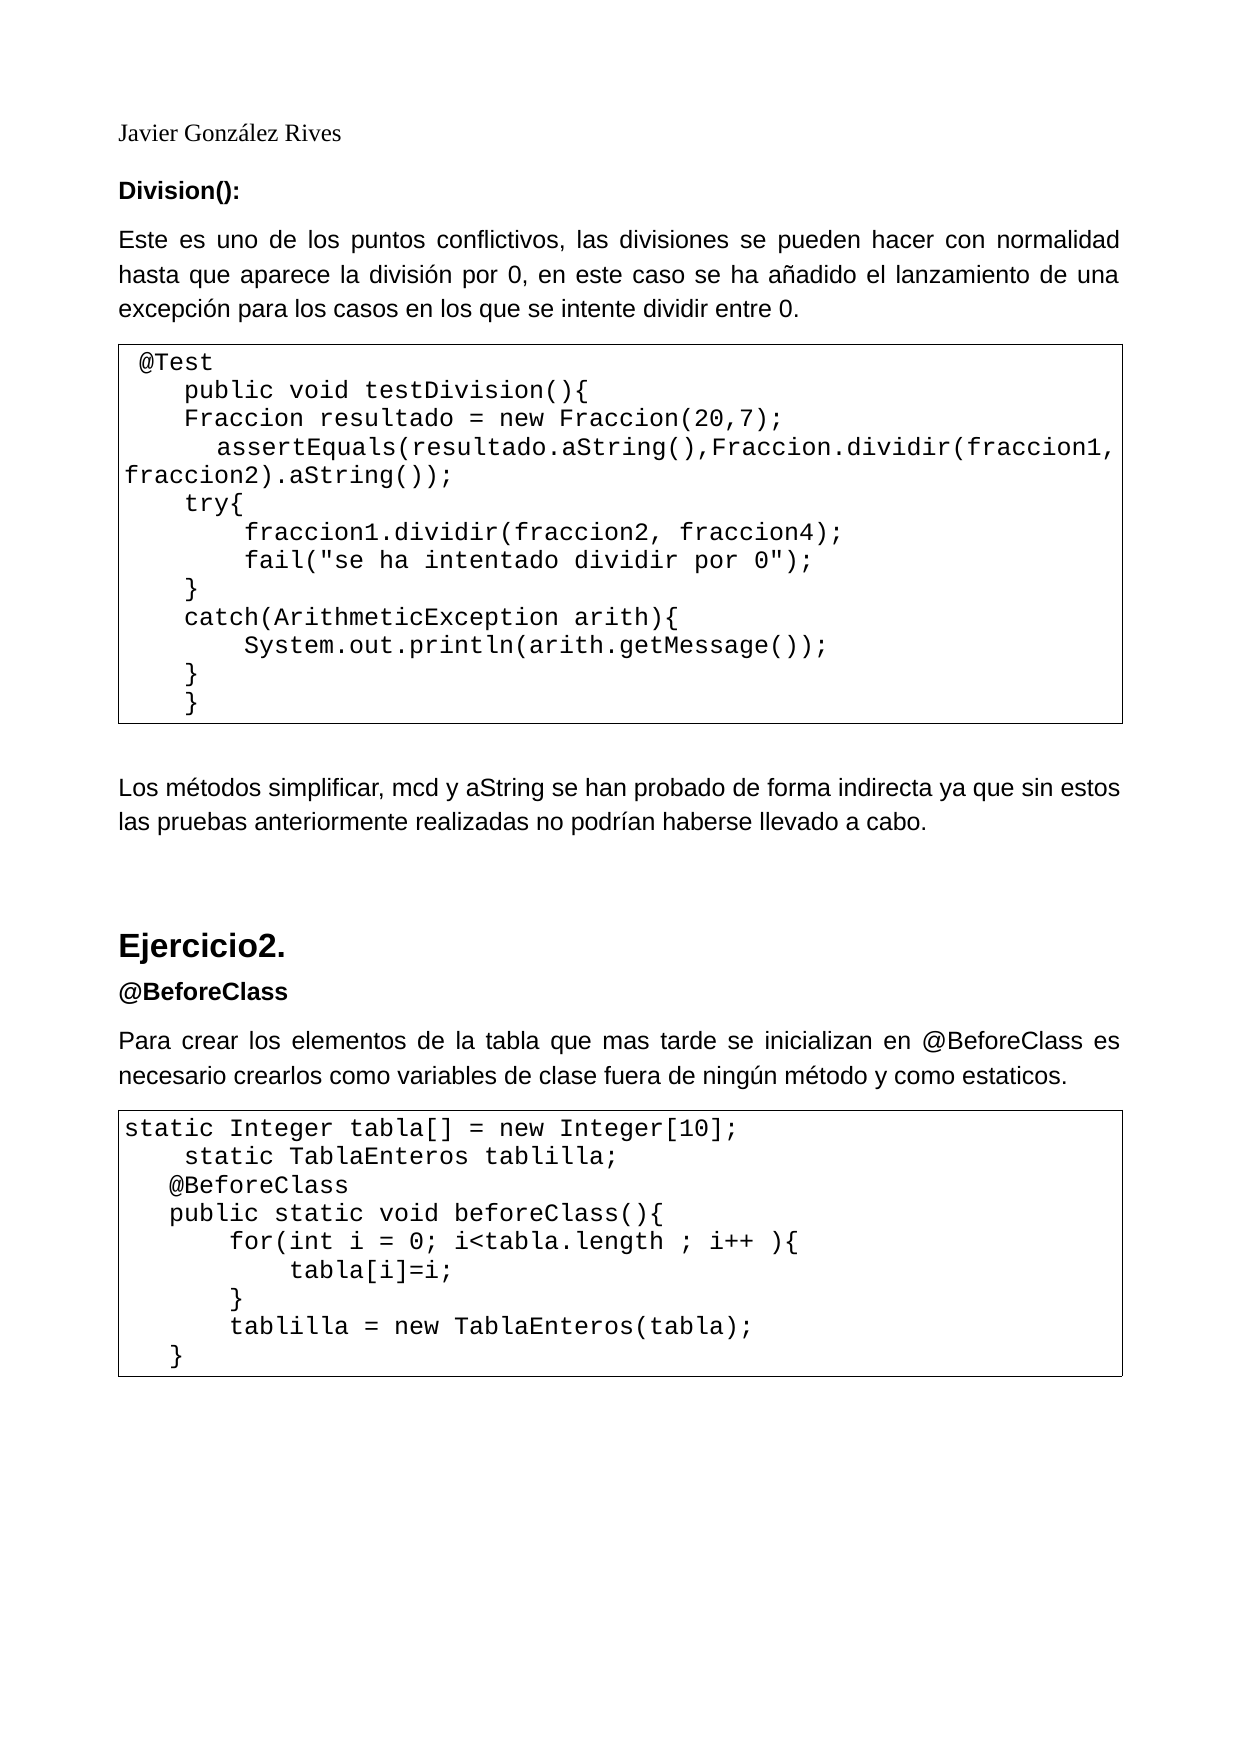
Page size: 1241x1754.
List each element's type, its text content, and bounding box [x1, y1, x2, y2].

text Este es uno de los puntos conflictivos, las divisiones se pueden hacer con normalidad hasta que aparece la división por 0, en este caso se ha añadido el lanzamiento de una excepción para los casos en los que se intente dividir entre 0. [118, 225, 1122, 323]
text Para crear los elementos de la tabla que mas tarde se inicializan en @BeforeClass es necesario crearlos como variables de clase fuera de ningún método y como estaticos. [118, 1026, 1122, 1089]
table_header @Test public void testDivision(){ Fraccion resultado = new Fraccion(20,7); assertEquals(resultado.aString(),Fraccion.dividir(fraccion1, fraccion2).aString()); try{ fraccion1.dividir(fraccion2, fraccion4); fail("se ha intentado dividir por 0"); } catch(ArithmeticException arith){ System.out.println(arith.getMessage()); } } [119, 345, 1122, 723]
subtitle Ejercicio2. [118, 926, 1122, 964]
text Division(): [118, 176, 1122, 205]
text @BeforeClass [118, 977, 1122, 1006]
table_header static Integer tabla[] = new Integer[10]; static TablaEnteros tablilla; @BeforeClass public static void beforeClass(){ for(int i = 0; i<tabla.length ; i++ ){ tabla[i]=i; } tablilla = new TablaEnteros(tabla); } [119, 1111, 1122, 1376]
text Los métodos simplificar, mcd y aString se han probado de forma indirecta ya que sin estos las pruebas anteriormente realizadas no podrían haberse llevado a cabo. [118, 772, 1122, 836]
